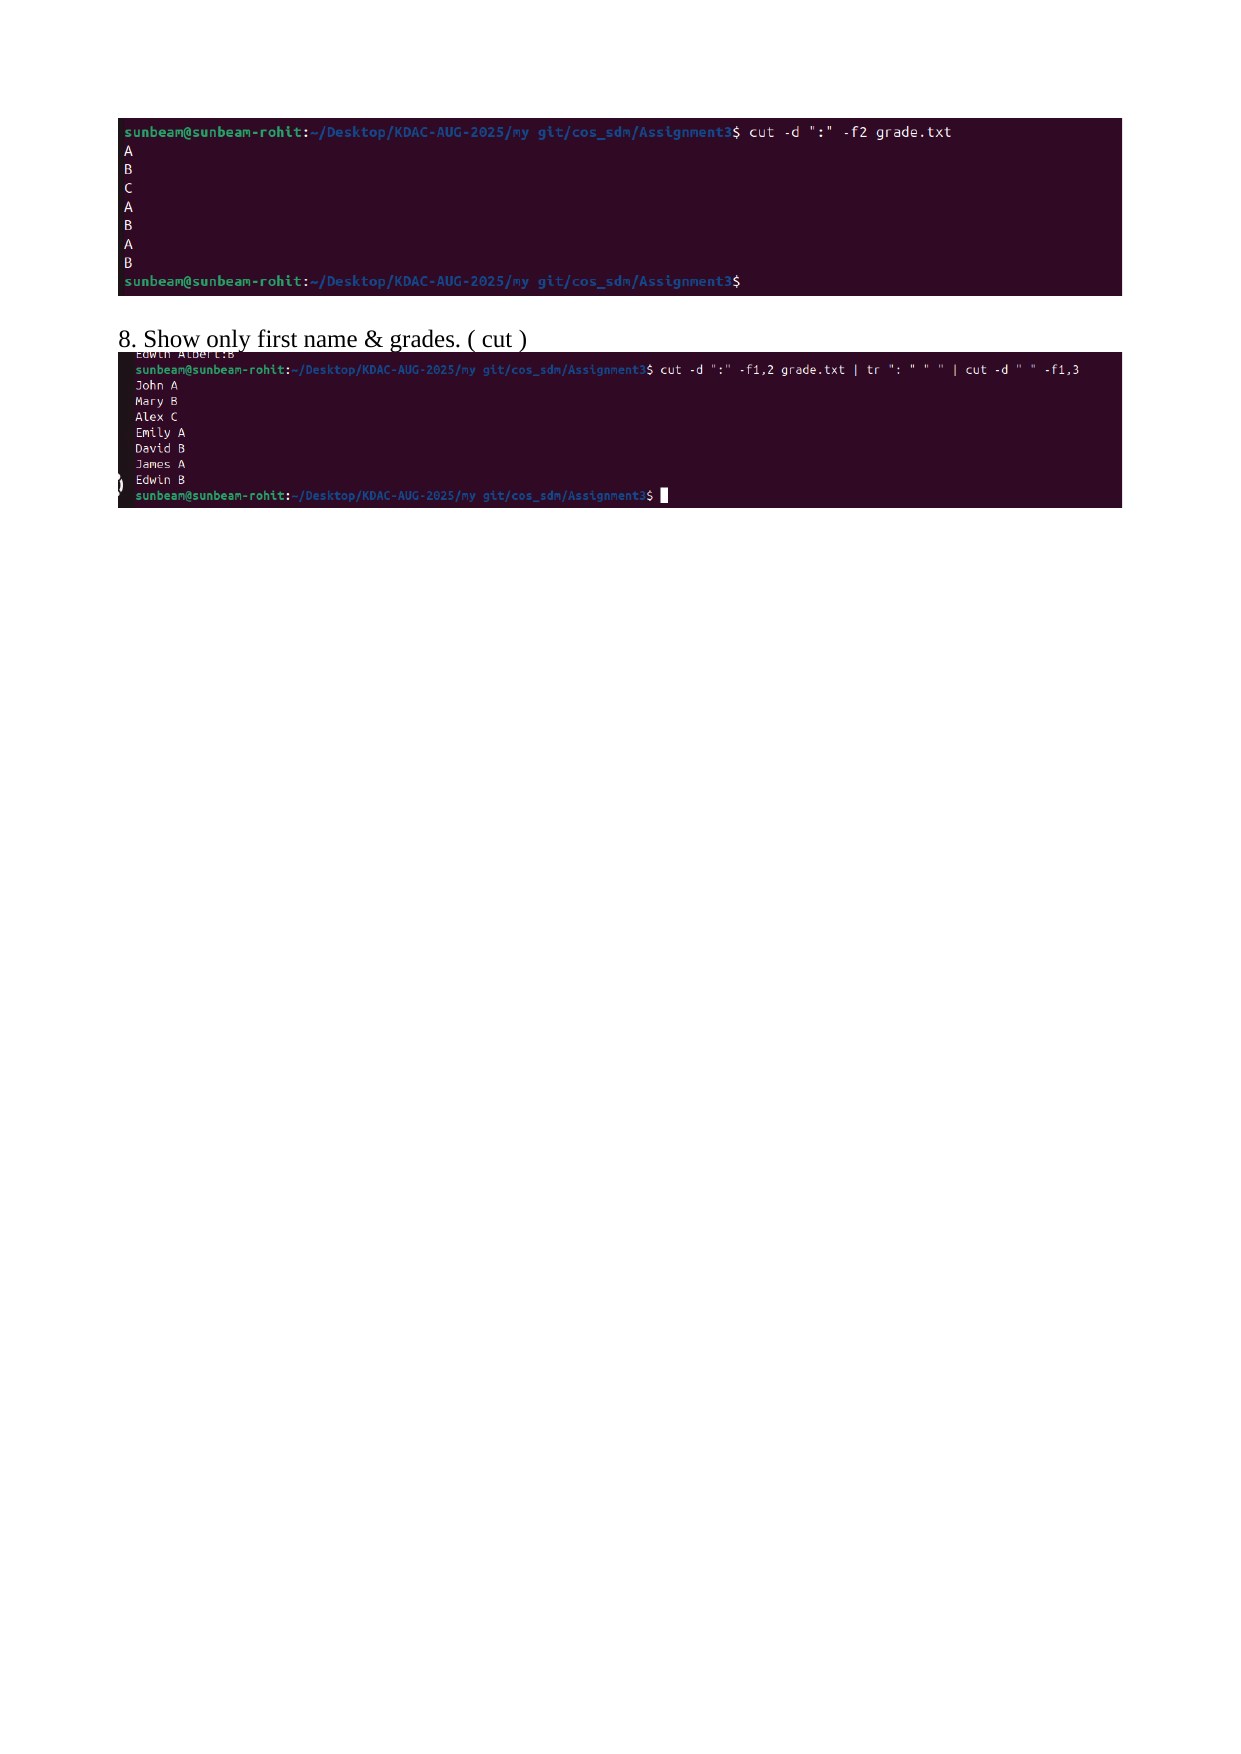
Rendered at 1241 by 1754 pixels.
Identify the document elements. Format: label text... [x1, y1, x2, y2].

picture [118, 118, 1123, 296]
picture [118, 352, 1123, 508]
text 8. Show only first name & grades. ( cut ) [118, 324, 1122, 352]
